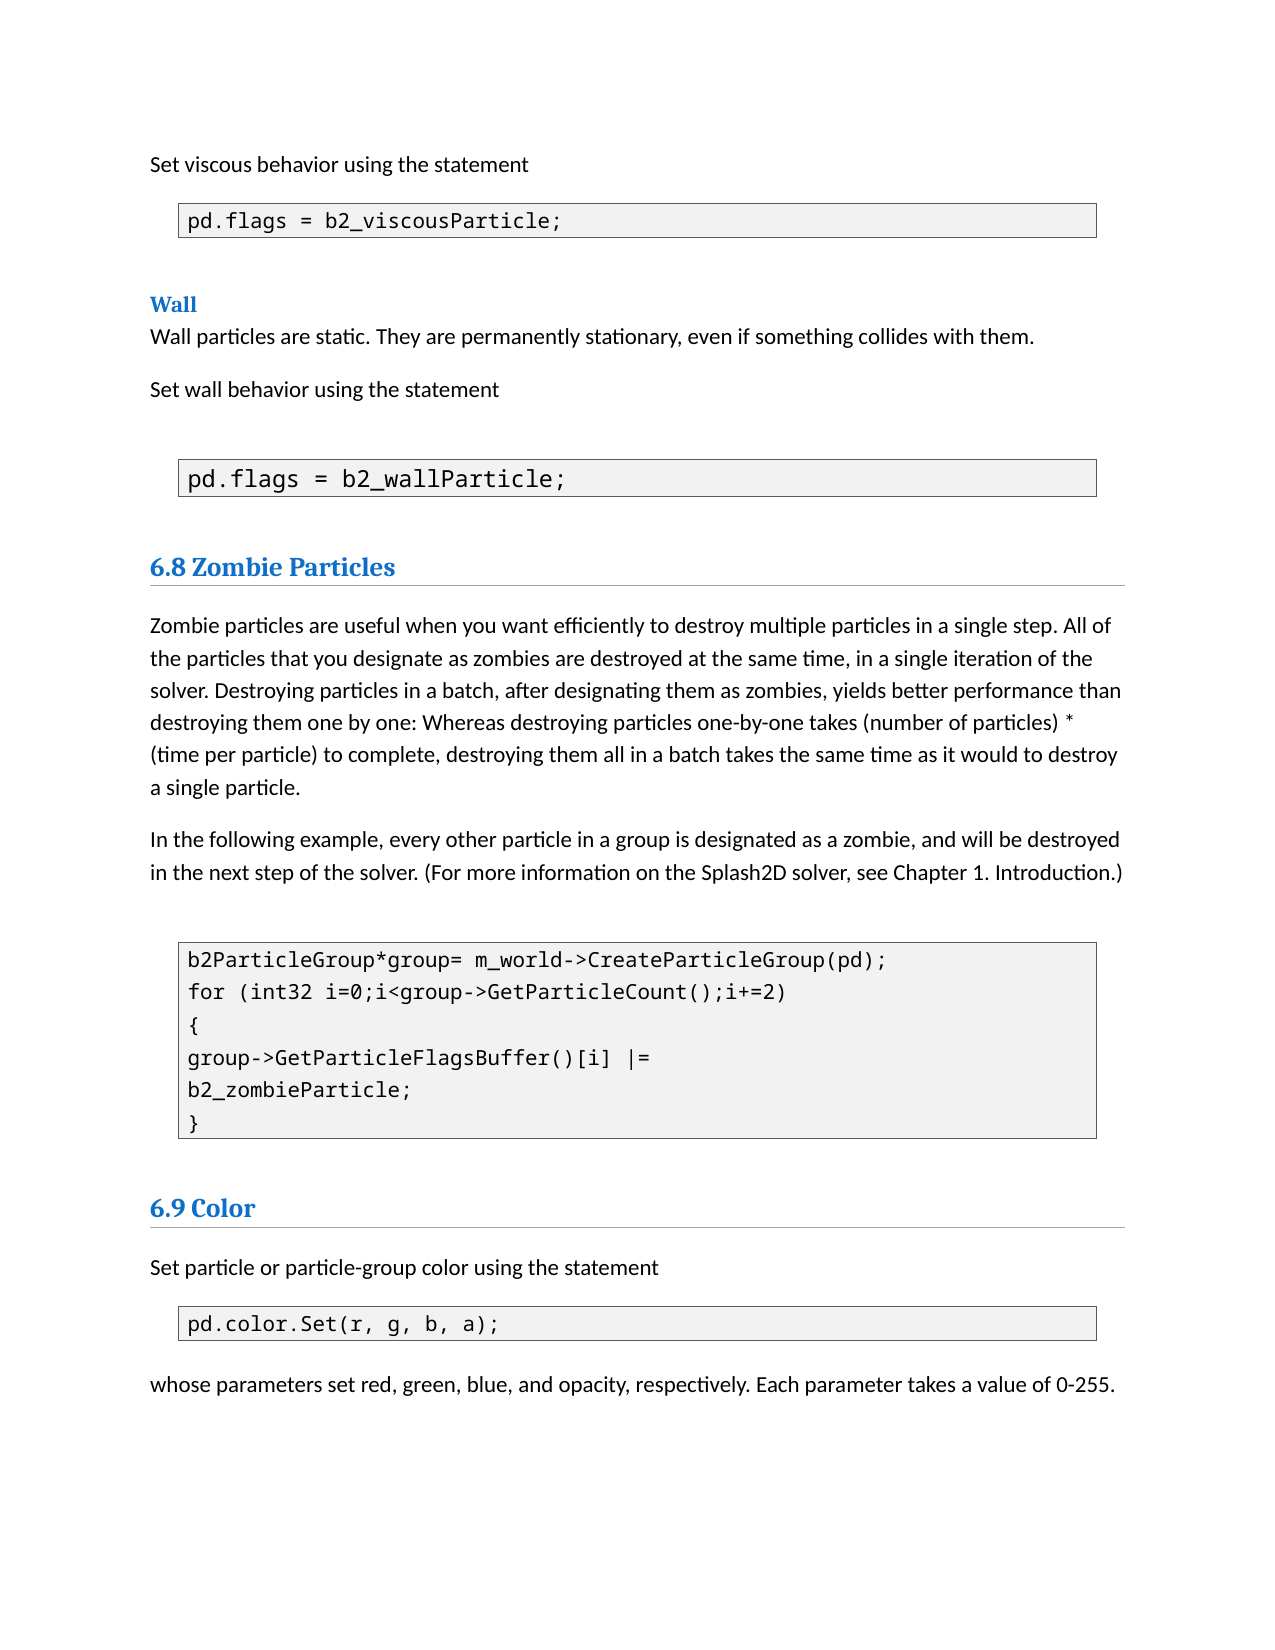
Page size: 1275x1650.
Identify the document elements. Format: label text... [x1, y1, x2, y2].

text In the following example, every other particle in a group is designated as a zombie, and will be destroyed in the next step of the solver. (For more information on the Splash2D solver, see Chapter 1. Introduction.) [150, 826, 1125, 886]
text pd.color.Set(r, g, b, a); [179, 1307, 1096, 1340]
text { [179, 1007, 1096, 1038]
text pd.flags = b2_wallParticle; [179, 460, 1096, 496]
text b2ParticleGroup*group= m_world->CreateParticleGroup(pd); [179, 943, 1096, 973]
text Set viscous behavior using the statement [150, 150, 1125, 178]
text whose parameters set red, green, blue, and opacity, respectively. Each parameter takes a value of 0-255. [150, 1370, 1125, 1398]
subtitle Zombie Particles [150, 552, 1125, 585]
subtitle Wall [150, 292, 1125, 318]
text b2_zombieParticle; [179, 1072, 1096, 1104]
text Set wall behavior using the statement [150, 375, 1125, 403]
text for (int32 i=0;i<group->GetParticleCount();i+=2) [179, 974, 1096, 1006]
subtitle Color [150, 1193, 1125, 1227]
text } [179, 1105, 1096, 1138]
text group->GetParticleFlagsBuffer()[i] |= [179, 1039, 1096, 1071]
text Wall particles are static. They are permanently stationary, even if something collides with them. [150, 322, 1125, 350]
text pd.flags = b2_viscousParticle; [179, 204, 1096, 237]
text Set particle or particle-group color using the statement [150, 1253, 1125, 1281]
text Zombie particles are useful when you want efficiently to destroy multiple particles in a single step. All of the particles that you designate as zombies are destroyed at the same time, in a single iteration of the solver. Destroying particles in a batch, after designating them as zombies, yields better performance than destroying them one by one: Whereas destroying particles one-by-one takes (number of particles) * (time per particle) to complete, destroying them all in a batch takes the same time as it would to destroy a single particle. [150, 612, 1125, 801]
